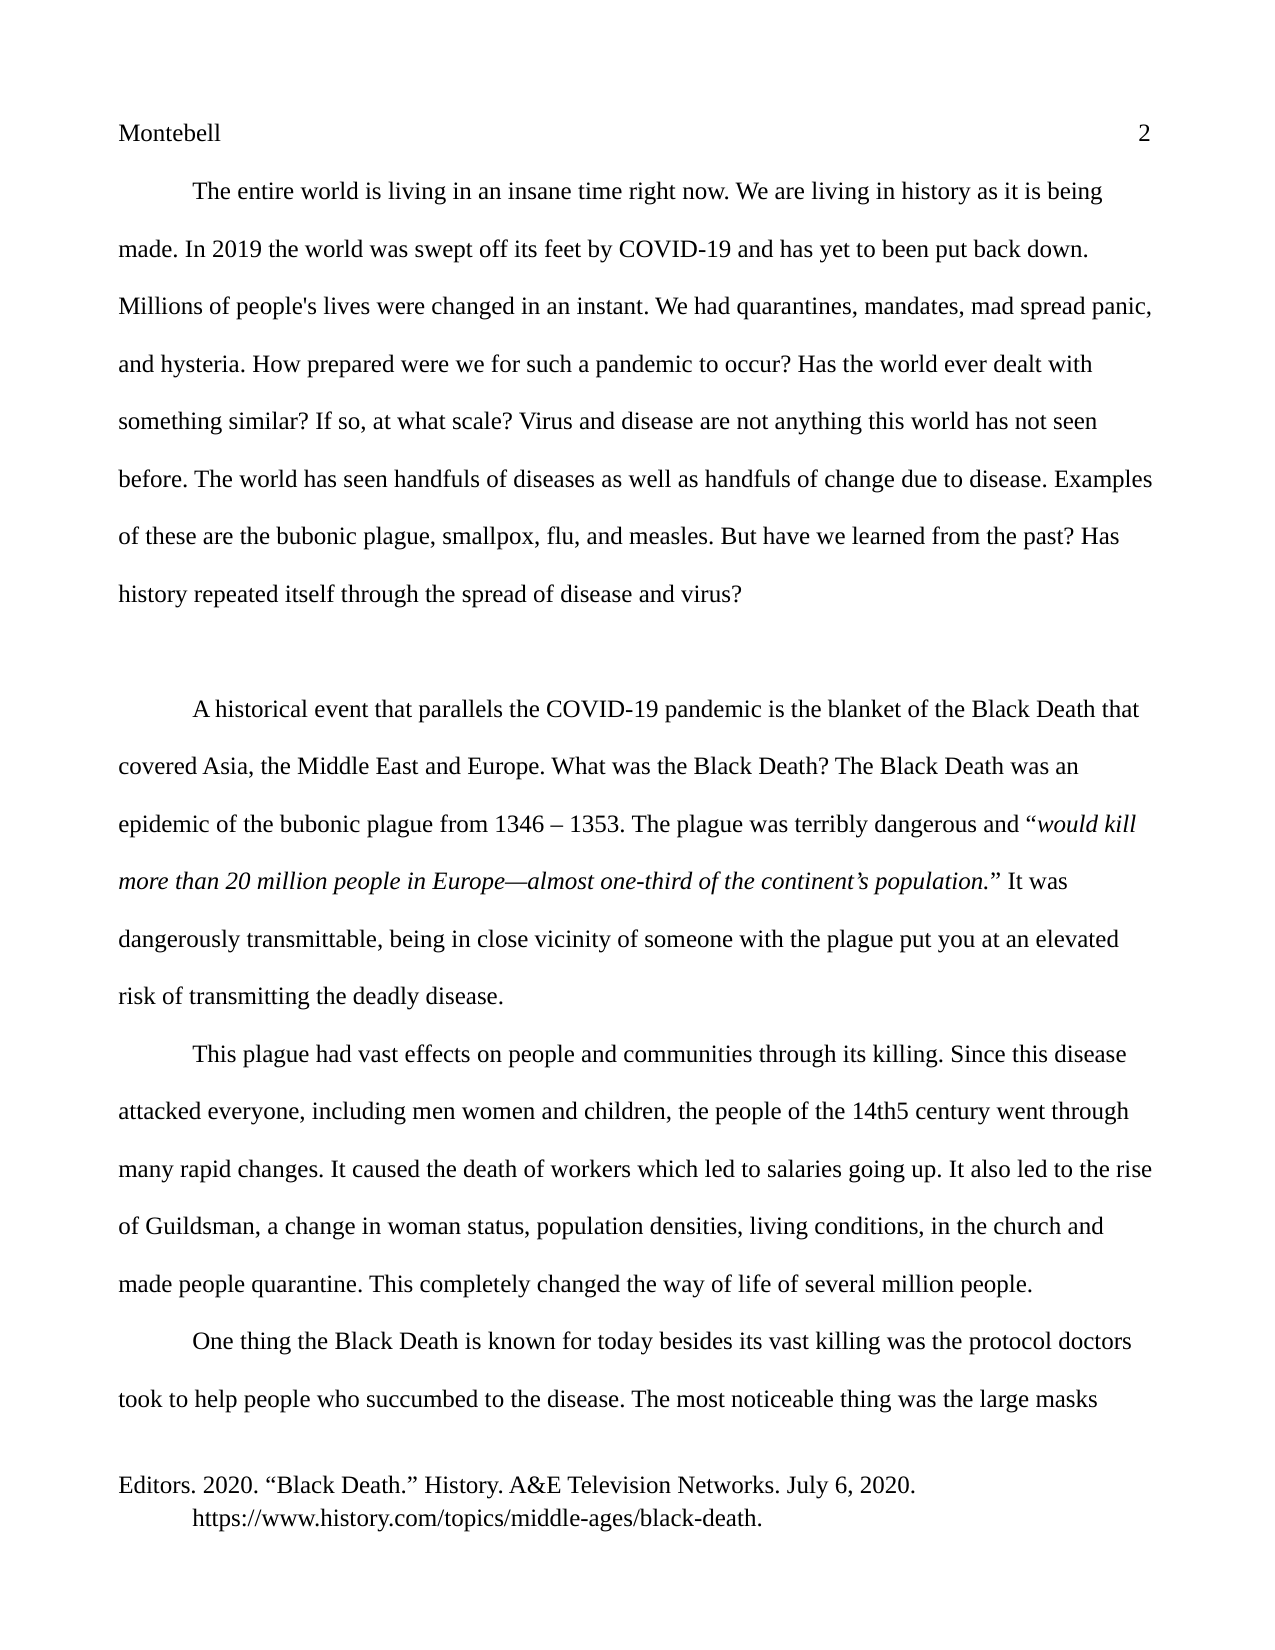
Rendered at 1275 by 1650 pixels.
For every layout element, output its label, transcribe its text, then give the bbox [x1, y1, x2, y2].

text This plague had vast effects on people and communities through its killing. Since this disease attacked everyone, including men women and children, the people of the 14th5 century went through many rapid changes. It caused the death of workers which led to salaries going up. It also led to the rise of Guildsman, a change in woman status, population densities, living conditions, in the church and made people quarantine. This completely changed the way of life of several million people. [118, 1039, 1157, 1298]
text A historical event that parallels the COVID-19 pandemic is the blanket of the Black Death that covered Asia, the Middle East and Europe. What was the Black Death? The Black Death was an epidemic of the bubonic plague from 1346 – 1353. The plague was terribly dangerous and “would kill more than 20 million people in Europe—almost one-third of the continent’s population.” It was dangerously transmittable, being in close vicinity of someone with the plague put you at an elevated risk of transmitting the deadly disease. [118, 694, 1157, 1010]
text One thing the Black Death is known for today besides its vast killing was the protocol doctors took to help people who succumbed to the disease. The most noticeable thing was the large masks [118, 1326, 1157, 1413]
text The entire world is living in an insane time right now. We are living in history as it is being made. In 2019 the world was swept off its feet by COVID-19 and has yet to been put back down. Millions of people's lives were changed in an instant. We had quarantines, mandates, mad spread panic, and hysteria. How prepared were we for such a pandemic to occur? Has the world ever dealt with something similar? If so, at what scale? Virus and disease are not anything this world has not seen before. The world has seen handfuls of diseases as well as handfuls of change due to disease. Examples of these are the bubonic plague, smallpox, flu, and measles. But have we learned from the past? Has history repeated itself through the spread of disease and virus? [118, 176, 1157, 608]
